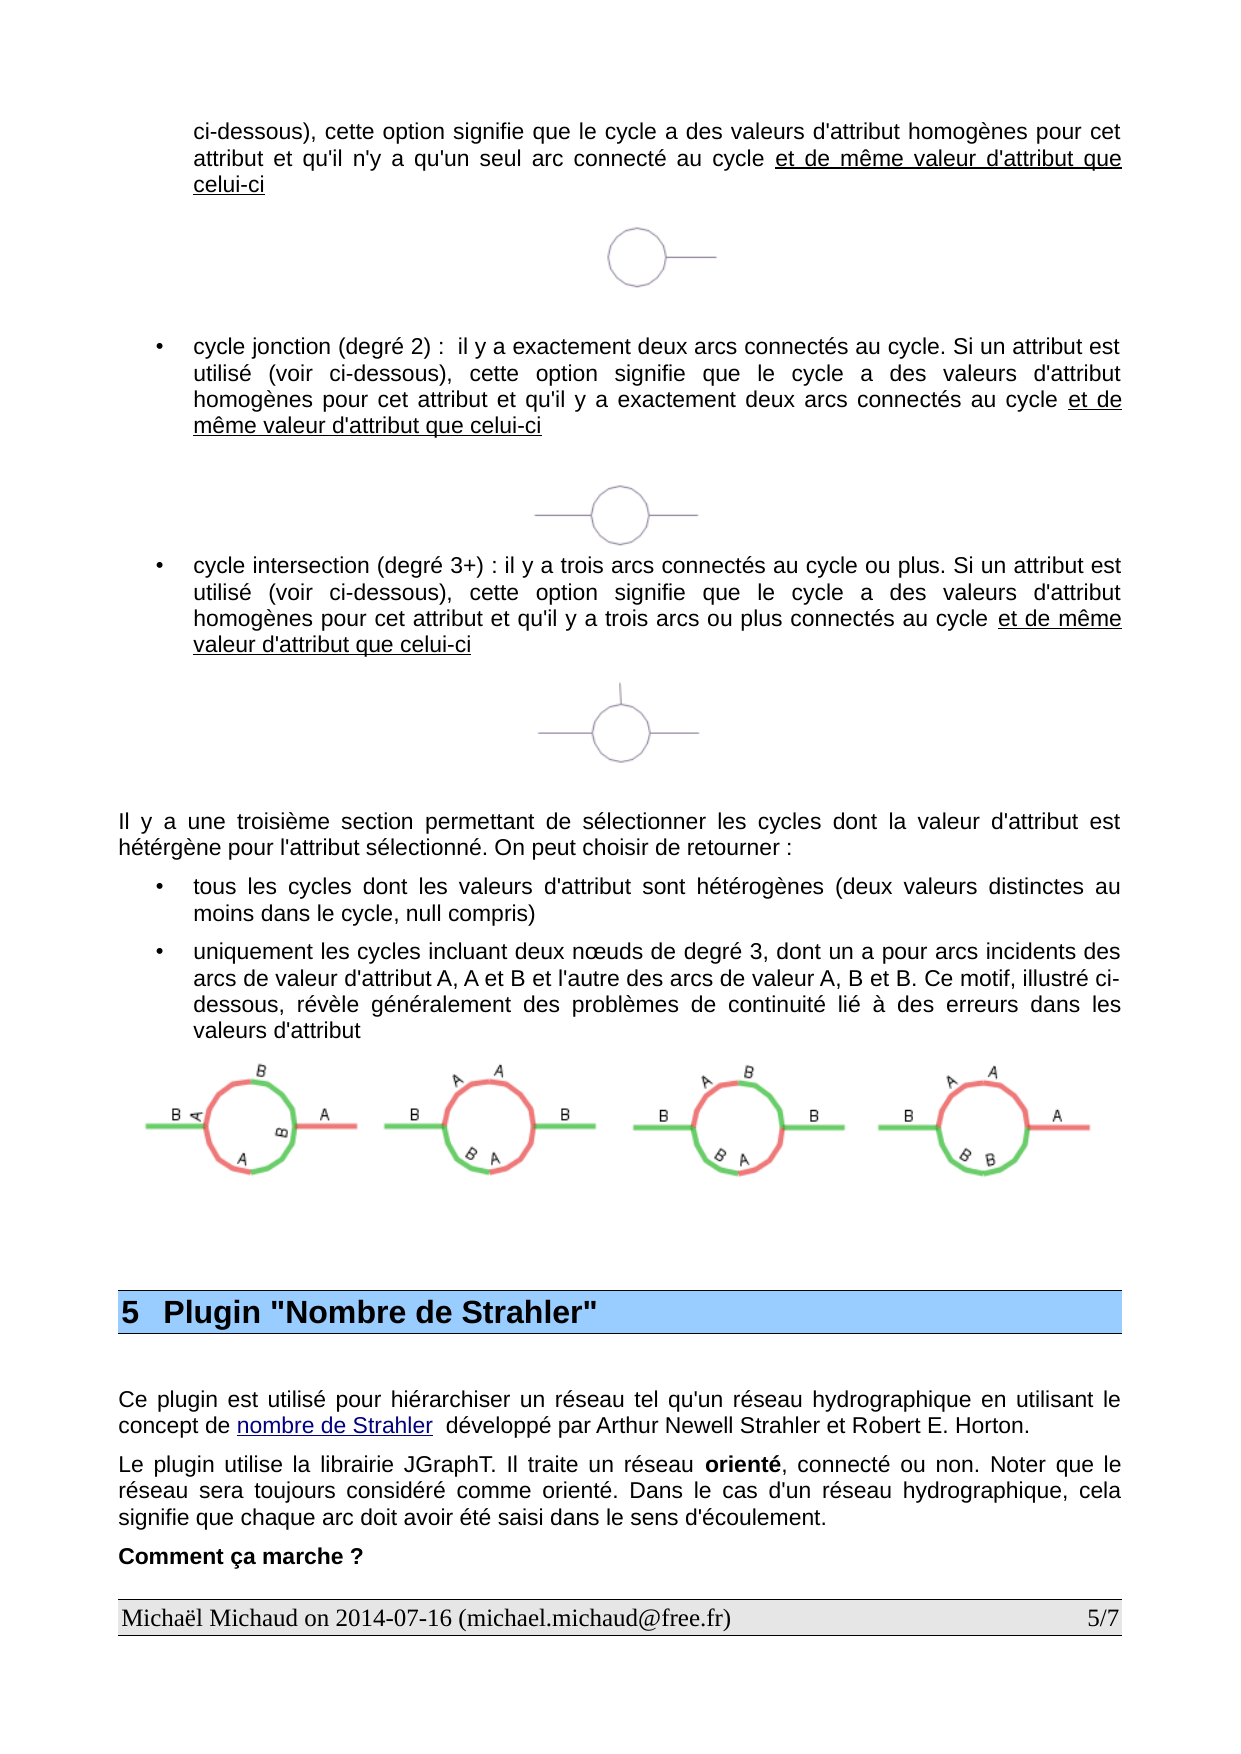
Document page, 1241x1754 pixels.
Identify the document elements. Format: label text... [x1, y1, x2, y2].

list uniquement les cycles incluant deux nœuds de degré 3, dont un a pour arcs incidents des arcs de valeur d'attribut A, A et B et l'autre des arcs de valeur A, B et B. Ce motif, illustré ci-dessous, révèle généralement des problèmes de continuité lié à des erreurs dans les valeurs d'attribut [156, 938, 1122, 1044]
picture [528, 478, 710, 553]
picture [595, 220, 721, 295]
list cycle jonction (degré 2) : il y a exactement deux arcs connectés au cycle. Si un attribut est utilisé (voir ci-dessous), cette option signifie que le cycle a des valeurs d'attribut homogènes pour cet attribut et qu'il y a exactement deux arcs connectés au cycle et de même valeur d'attribut que celui-ci [156, 333, 1122, 438]
list tous les cycles dont les valeurs d'attribut sont hétérogènes (deux valeurs distinctes au moins dans le cycle, null compris) [156, 873, 1122, 926]
subtitle Plugin "Nombre de Strahler" [118, 1291, 1122, 1333]
list ci-dessous), cette option signifie que le cycle a des valeurs d'attribut homogènes pour cet attribut et qu'il n'y a qu'un seul arc connecté au cycle et de même valeur d'attribut que celui-ci [156, 118, 1122, 197]
list cycle intersection (degré 3+) : il y a trois arcs connectés au cycle ou plus. Si un attribut est utilisé (voir ci-dessous), cette option signifie que le cycle a des valeurs d'attribut homogènes pour cet attribut et qu'il y a trois arcs ou plus connectés au cycle et de même valeur d'attribut que celui-ci [156, 490, 1122, 658]
text Ce plugin est utilisé pour hiérarchiser un réseau tel qu'un réseau hydrographique en utilisant le concept de nombre de Strahler développé par Arthur Newell Strahler et Robert E. Horton. [118, 1386, 1122, 1439]
text Il y a une troisième section permettant de sélectionner les cycles dont la valeur d'attribut est hétérgène pour l'attribut sélectionné. On peut choisir de retourner : [118, 808, 1122, 861]
text Le plugin utilise la librairie JGraphT. Il traite un réseau orienté, connecté ou non. Noter que le réseau sera toujours considéré comme orienté. Dans le cas d'un réseau hydrographique, cela signifie que chaque arc doit avoir été saisi dans le sens d'écoulement. [118, 1451, 1122, 1530]
picture [529, 670, 711, 769]
text Comment ça marche ? [118, 1543, 1122, 1569]
